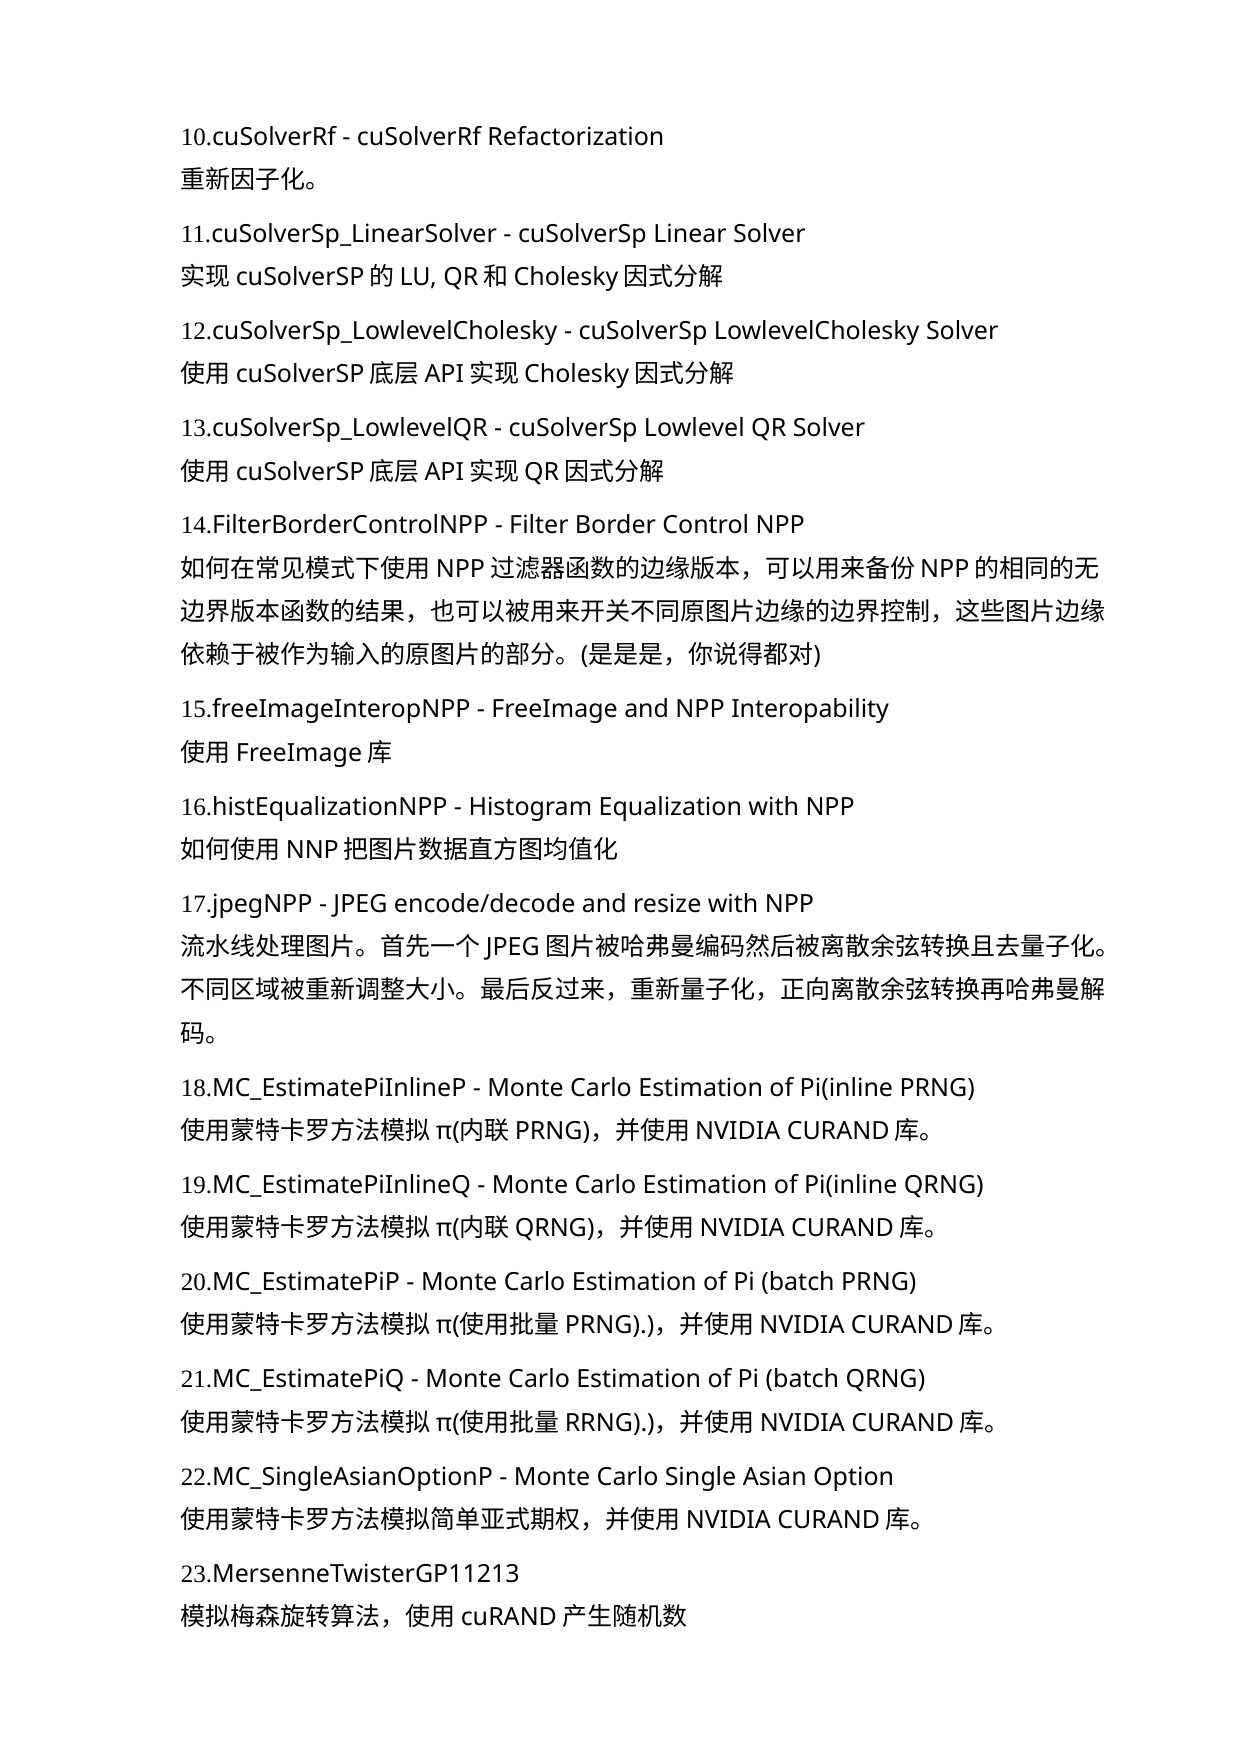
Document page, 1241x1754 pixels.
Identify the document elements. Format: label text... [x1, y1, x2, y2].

list jpegNPP - JPEG encode/decode and resize with NPP 流水线处理图片。首先一个JPEG图片被哈弗曼编码然后被离散余弦转换且去量子化。不同区域被重新调整大小。最后反过来，重新量子化，正向离散余弦转换再哈弗曼解码。 [181, 885, 1122, 1050]
list cuSolverRf - cuSolverRf Refactorization 重新因子化。 [181, 118, 1122, 196]
list MC_SingleAsianOptionP - Monte Carlo Single Asian Option 使用蒙特卡罗方法模拟简单亚式期权，并使用NVIDIA CURAND库。 [181, 1458, 1122, 1536]
list MersenneTwisterGP11213 模拟梅森旋转算法，使用cuRAND产生随机数 [181, 1555, 1122, 1633]
list MC_EstimatePiP - Monte Carlo Estimation of Pi (batch PRNG) 使用蒙特卡罗方法模拟π(使用批量PRNG).)，并使用NVIDIA CURAND库。 [181, 1264, 1122, 1341]
list cuSolverSp_LowlevelCholesky - cuSolverSp LowlevelCholesky Solver 使用cuSolverSP底层API实现Cholesky因式分解 [181, 312, 1122, 390]
list MC_EstimatePiInlineP - Monte Carlo Estimation of Pi(inline PRNG) 使用蒙特卡罗方法模拟π(内联PRNG)，并使用NVIDIA CURAND库。 [181, 1069, 1122, 1147]
list histEqualizationNPP - Histogram Equalization with NPP 如何使用NNP把图片数据直方图均值化 [181, 788, 1122, 866]
list FilterBorderControlNPP - Filter Border Control NPP 如何在常见模式下使用NPP过滤器函数的边缘版本，可以用来备份NPP的相同的无边界版本函数的结果，也可以被用来开关不同原图片边缘的边界控制，这些图片边缘依赖于被作为输入的原图片的部分。(是是是，你说得都对) [181, 507, 1122, 671]
list MC_EstimatePiInlineQ - Monte Carlo Estimation of Pi(inline QRNG) 使用蒙特卡罗方法模拟π(内联QRNG)，并使用NVIDIA CURAND库。 [181, 1167, 1122, 1244]
list cuSolverSp_LowlevelQR - cuSolverSp Lowlevel QR Solver 使用cuSolverSP底层API实现QR因式分解 [181, 410, 1122, 487]
list freeImageInteropNPP - FreeImage and NPP Interopability 使用FreeImage库 [181, 691, 1122, 768]
list MC_EstimatePiQ - Monte Carlo Estimation of Pi (batch QRNG) 使用蒙特卡罗方法模拟π(使用批量RRNG).)，并使用NVIDIA CURAND库。 [181, 1361, 1122, 1438]
list cuSolverSp_LinearSolver - cuSolverSp Linear Solver 实现cuSolverSP的LU, QR和Cholesky因式分解 [181, 215, 1122, 293]
